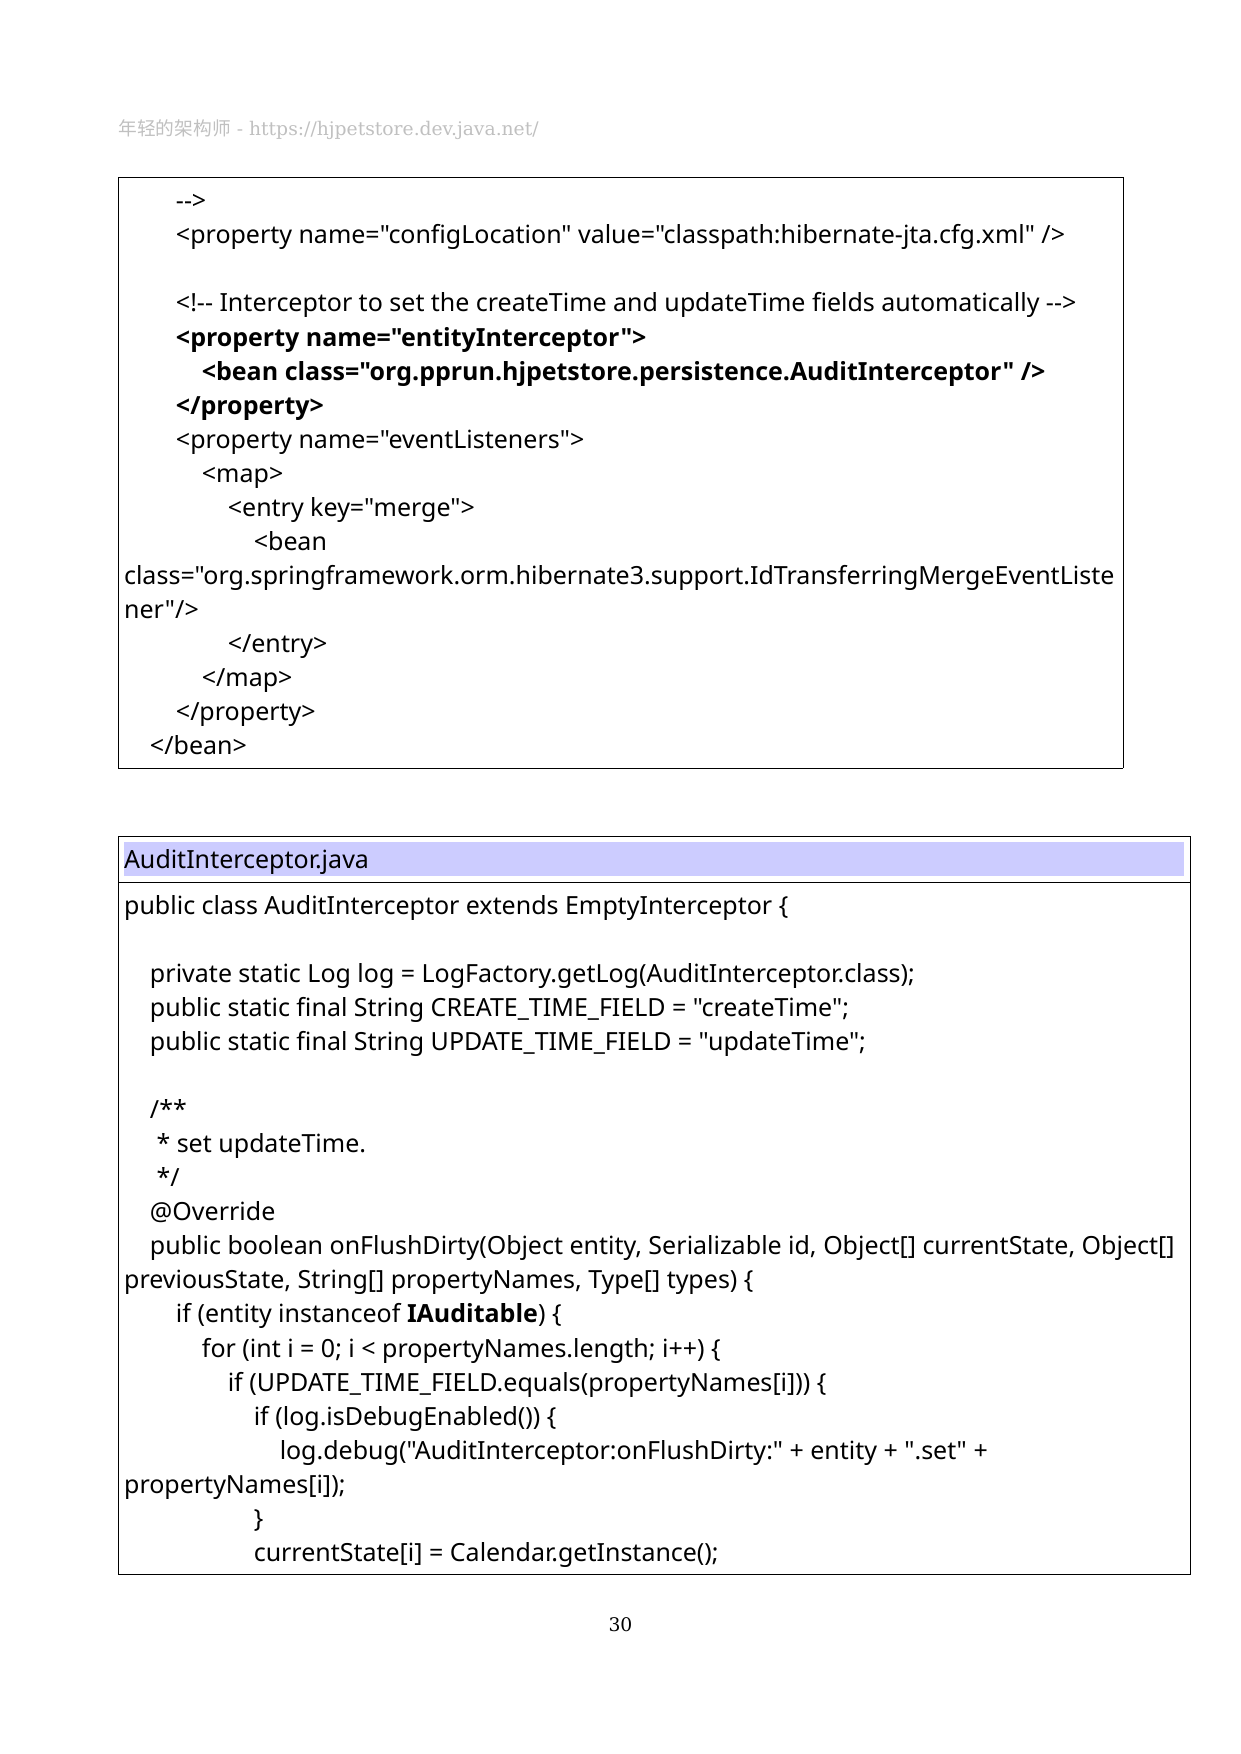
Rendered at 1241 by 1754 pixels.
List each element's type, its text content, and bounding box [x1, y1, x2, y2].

table_header AuditInterceptor.java [119, 837, 1190, 882]
table_cell public class AuditInterceptor extends EmptyInterceptor { private static Log log = LogFactory.getLog(AuditInterceptor.class); public static final String CREATE_TIME_FIELD = "createTime"; public static final String UPDATE_TIME_FIELD = "updateTime"; /** * set updateTime. */ @Override public boolean onFlushDirty(Object entity, Serializable id, Object[] currentState, Object[] previousState, String[] propertyNames, Type[] types) { if (entity instanceof IAuditable) { for (int i = 0; i < propertyNames.length; i++) { if (UPDATE_TIME_FIELD.equals(propertyNames[i])) { if (log.isDebugEnabled()) { log.debug("AuditInterceptor:onFlushDirty:" + entity + ".set" + propertyNames[i]); } currentState[i] = Calendar.getInstance(); [119, 883, 1190, 1574]
table_cell --> <property name="configLocation" value="classpath:hibernate-jta.cfg.xml" /> <!-- Interceptor to set the createTime and updateTime fields automatically --> <property name="entityInterceptor"> <bean class="org.pprun.hjpetstore.persistence.AuditInterceptor" /> </property> <property name="eventListeners"> <map> <entry key="merge"> <bean class="org.springframework.orm.hibernate3.support.IdTransferringMergeEventListener"/> </entry> </map> </property> </bean> [119, 178, 1123, 768]
